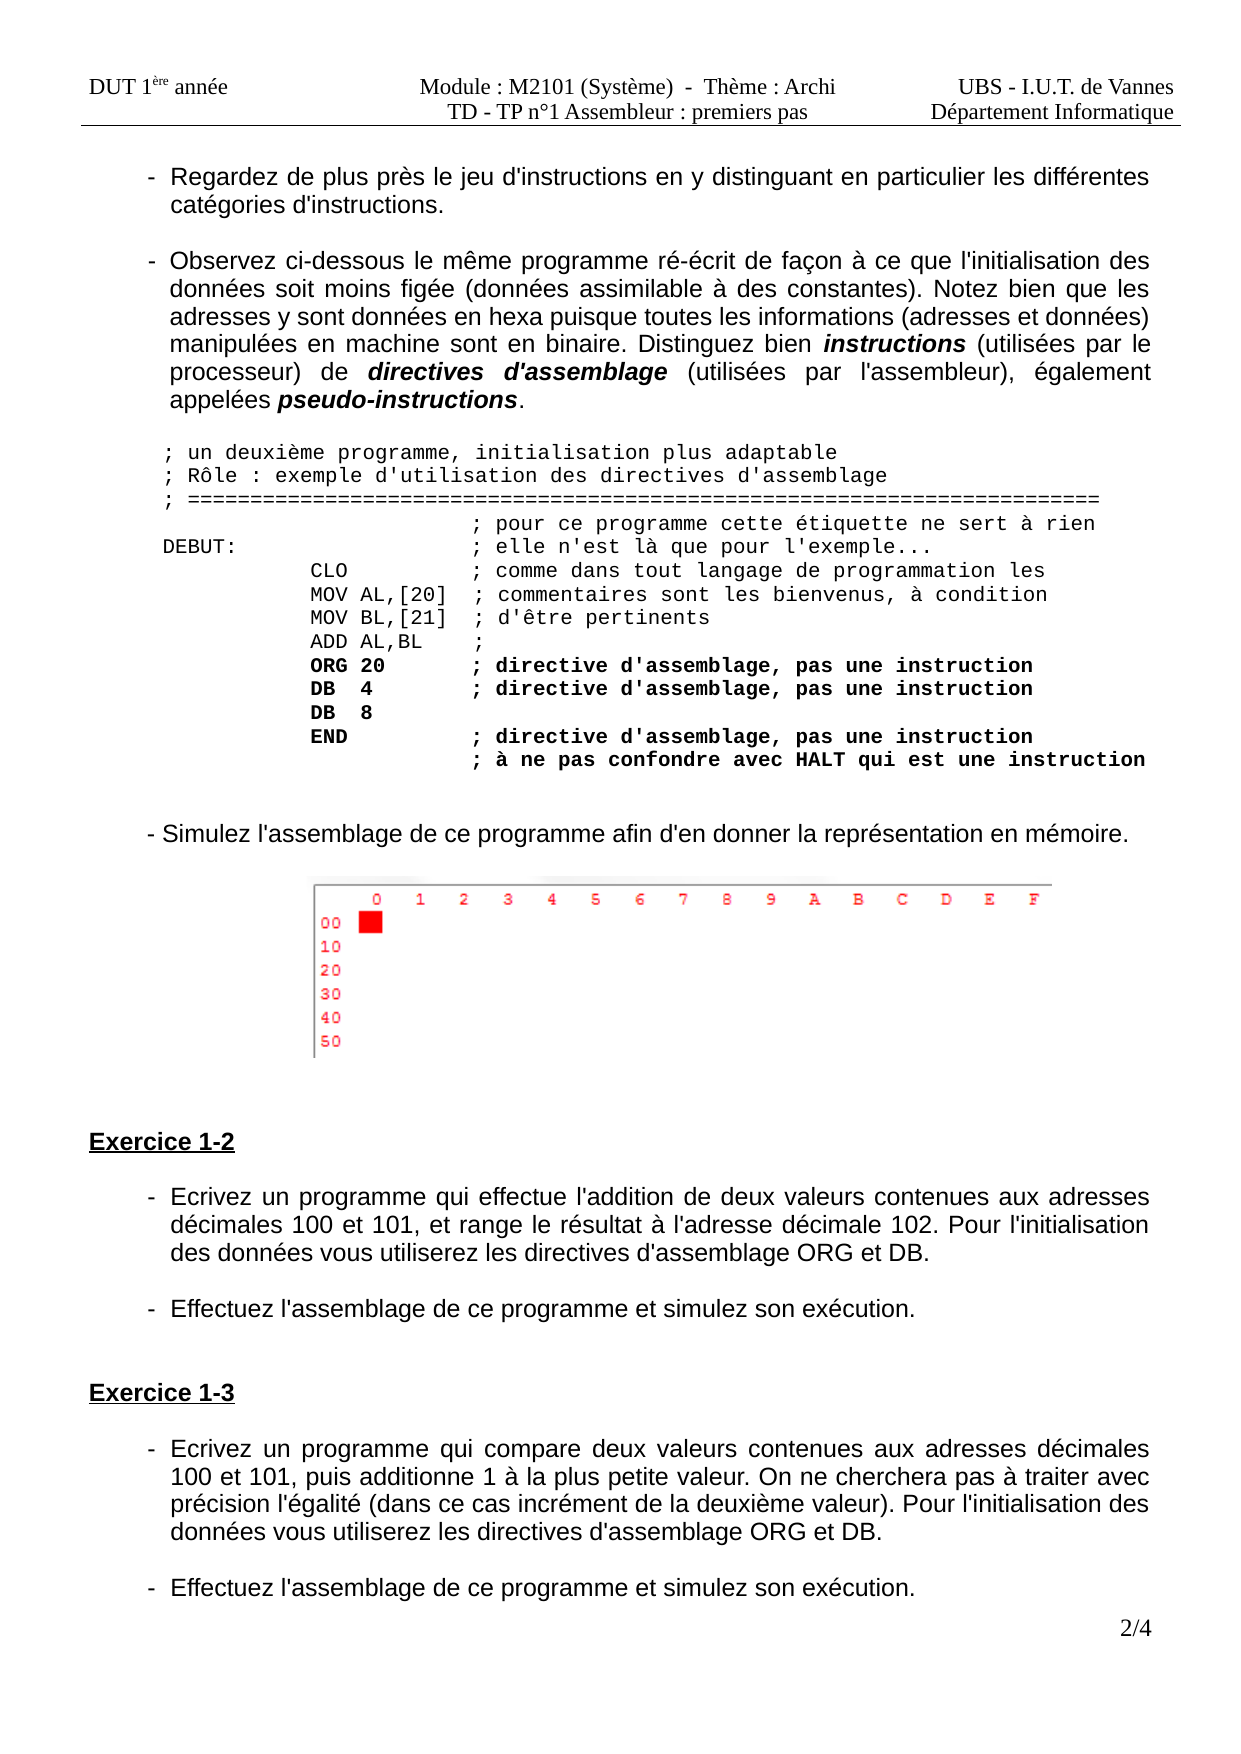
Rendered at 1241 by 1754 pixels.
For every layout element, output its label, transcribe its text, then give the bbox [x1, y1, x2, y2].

text ; à ne pas confondre avec HALT qui est une instruction [89, 749, 1152, 773]
text - Ecrivez un programme qui effectue l'addition de deux valeurs contenues aux adresses décimales 100 et 101, et range le résultat à l'adresse décimale 102. Pour l'initialisation des données vous utiliserez les directives d'assemblage ORG et DB. [147, 1183, 1152, 1267]
text Exercice 1-2 [89, 1127, 1152, 1155]
text ; Rôle : exemple d'utilisation des directives d'assemblage [89, 466, 1152, 489]
text - Ecrivez un programme qui compare deux valeurs contenues aux adresses décimales 100 et 101, puis additionne 1 à la plus petite valeur. On ne cherchera pas à traiter avec précision l'égalité (dans ce cas incrément de la deuxième valeur). Pour l'initialisation des données vous utiliserez les directives d'assemblage ORG et DB. [147, 1434, 1152, 1546]
picture [306, 876, 1052, 1058]
text DB 4 ; directive d'assemblage, pas une instruction [89, 678, 1152, 702]
text ; un deuxième programme, initialisation plus adaptable [89, 442, 1152, 466]
text DB 8 [89, 702, 1152, 726]
text - Observez ci-dessous le même programme ré-écrit de façon à ce que l'initialisation des données soit moins figée (données assimilable à des constantes). Notez bien que les adresses y sont données en hexa puisque toutes les informations (adresses et données) manipulées en machine sont en binaire. Distinguez bien instructions (utilisées par le processeur) de directives d'assemblage (utilisées par l'assembleur), également appelées pseudo-instructions. [148, 246, 1152, 414]
text - Effectuez l'assemblage de ce programme et simulez son exécution. [147, 1295, 1152, 1323]
text ADD AL,BL ; [89, 631, 1152, 655]
text ORG 20 ; directive d'assemblage, pas une instruction [89, 655, 1152, 678]
text ; ========================================================================= [89, 489, 1152, 513]
text MOV AL,[20] ; commentaires sont les bienvenus, à condition [89, 584, 1152, 607]
text - Regardez de plus près le jeu d'instructions en y distinguant en particulier les différentes catégories d'instructions. [147, 163, 1152, 219]
text ; pour ce programme cette étiquette ne sert à rien [89, 513, 1152, 536]
text - Simulez l'assemblage de ce programme afin d'en donner la représentation en mémoire. [147, 820, 1152, 848]
text DEBUT: ; elle n'est là que pour l'exemple... [89, 536, 1152, 560]
text END ; directive d'assemblage, pas une instruction [89, 726, 1152, 749]
text - Effectuez l'assemblage de ce programme et simulez son exécution. [147, 1574, 1152, 1602]
text MOV BL,[21] ; d'être pertinents [89, 607, 1152, 631]
text CLO ; comme dans tout langage de programmation les [89, 560, 1152, 584]
text Exercice 1-3 [89, 1378, 1152, 1406]
